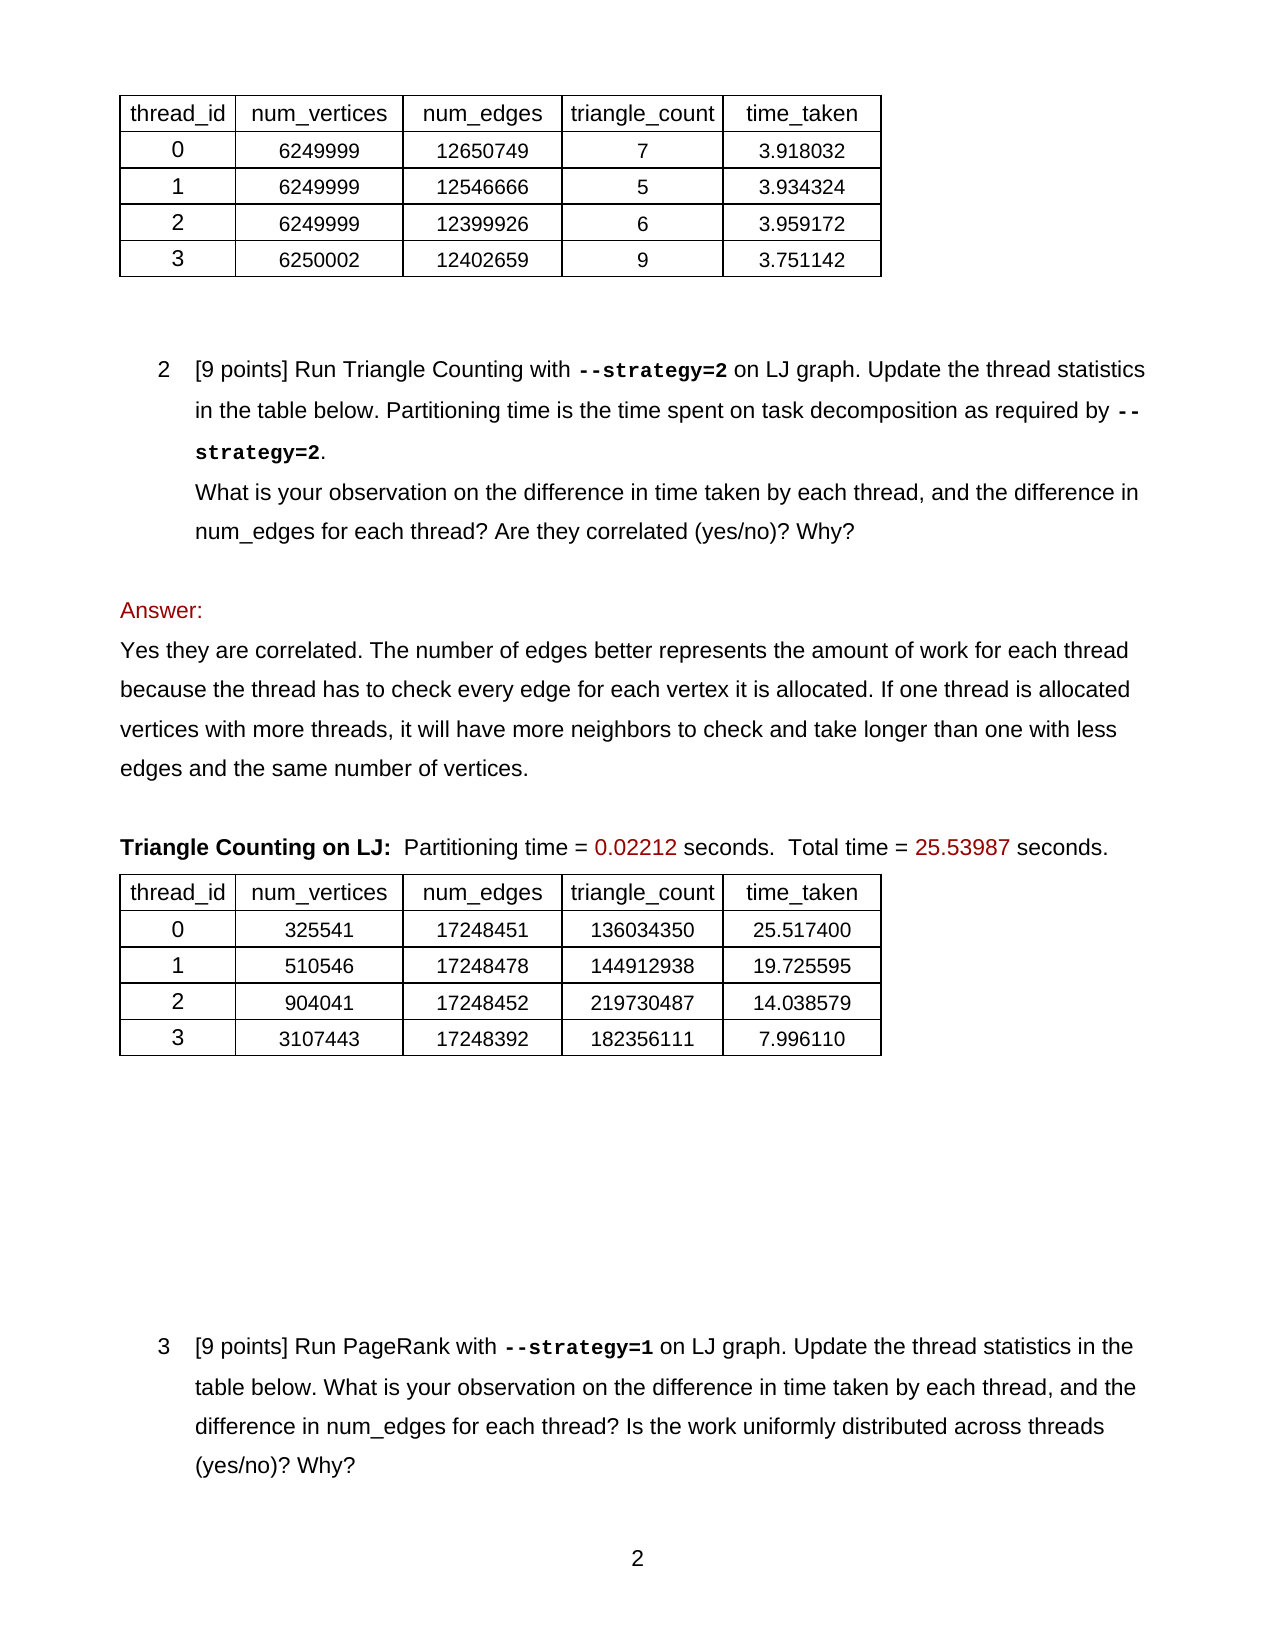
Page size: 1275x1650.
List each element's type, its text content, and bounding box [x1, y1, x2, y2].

table_cell 1 [121, 948, 235, 982]
table_cell 3.934324 [724, 169, 880, 203]
text Answer: [120, 597, 1155, 623]
table_cell 6 [563, 205, 722, 239]
table_cell 2 [121, 984, 235, 1018]
table_header num_vertices [236, 96, 402, 131]
list [9 points] Run PageRank with --strategy=1 on LJ graph. Update the thread statistics in the table below. What is your observation on the difference in time taken by each thread, and the difference in num_edges for each thread? Is the work uniformly distributed across threads (yes/no)? Why? [157, 1333, 1155, 1479]
table_header triangle_count [563, 96, 722, 131]
table_cell 144912938 [563, 948, 722, 982]
table_header time_taken [724, 875, 880, 910]
table_header time_taken [724, 96, 880, 131]
table_cell 0 [121, 911, 235, 946]
table_cell 9 [563, 241, 722, 276]
table_cell 904041 [236, 984, 402, 1018]
table_cell 6250002 [236, 241, 402, 276]
list [9 points] Run Triangle Counting with --strategy=2 on LJ graph. Update the thread statistics in the table below. Partitioning time is the time spent on task decomposition as required by --strategy=2. What is your observation on the difference in time taken by each thread, and the difference in num_edges for each thread? Are they correlated (yes/no)? Why? [157, 356, 1155, 544]
text Yes they are correlated. The number of edges better represents the amount of work for each thread because the thread has to check every edge for each vertex it is allocated. If one thread is allocated vertices with more threads, it will have more neighbors to check and take longer than one with less edges and the same number of vertices. [120, 637, 1155, 781]
table_header thread_id [121, 875, 235, 910]
table_cell 3 [121, 241, 235, 276]
table_cell 7 [563, 132, 722, 167]
table_header num_edges [404, 875, 561, 910]
table_cell 12399926 [404, 205, 561, 239]
table_header triangle_count [563, 875, 722, 910]
table_cell 325541 [236, 911, 402, 946]
text Triangle Counting on LJ: Partitioning time = 0.02212 seconds. Total time = 25.53987 seconds. [120, 834, 1155, 860]
table_header thread_id [121, 96, 235, 131]
table_cell 14.038579 [724, 984, 880, 1018]
table_header num_edges [404, 96, 561, 131]
table_cell 12650749 [404, 132, 561, 167]
table_cell 17248451 [404, 911, 561, 946]
table_cell 3.959172 [724, 205, 880, 239]
table_header num_vertices [236, 875, 402, 910]
table_cell 3.751142 [724, 241, 880, 276]
table_cell 1 [121, 169, 235, 203]
table_cell 3 [121, 1020, 235, 1055]
table_cell 25.517400 [724, 911, 880, 946]
table_cell 6249999 [236, 205, 402, 239]
table_cell 0 [121, 132, 235, 167]
table_cell 2 [121, 205, 235, 239]
table_cell 136034350 [563, 911, 722, 946]
table_cell 219730487 [563, 984, 722, 1018]
table_cell 5 [563, 169, 722, 203]
table_cell 12546666 [404, 169, 561, 203]
table_cell 12402659 [404, 241, 561, 276]
table_cell 3.918032 [724, 132, 880, 167]
table_cell 7.996110 [724, 1020, 880, 1055]
table_cell 6249999 [236, 132, 402, 167]
table_cell 17248392 [404, 1020, 561, 1055]
table_cell 17248452 [404, 984, 561, 1018]
table_cell 3107443 [236, 1020, 402, 1055]
table_cell 19.725595 [724, 948, 880, 982]
table_cell 510546 [236, 948, 402, 982]
table_cell 17248478 [404, 948, 561, 982]
table_cell 182356111 [563, 1020, 722, 1055]
table_cell 6249999 [236, 169, 402, 203]
